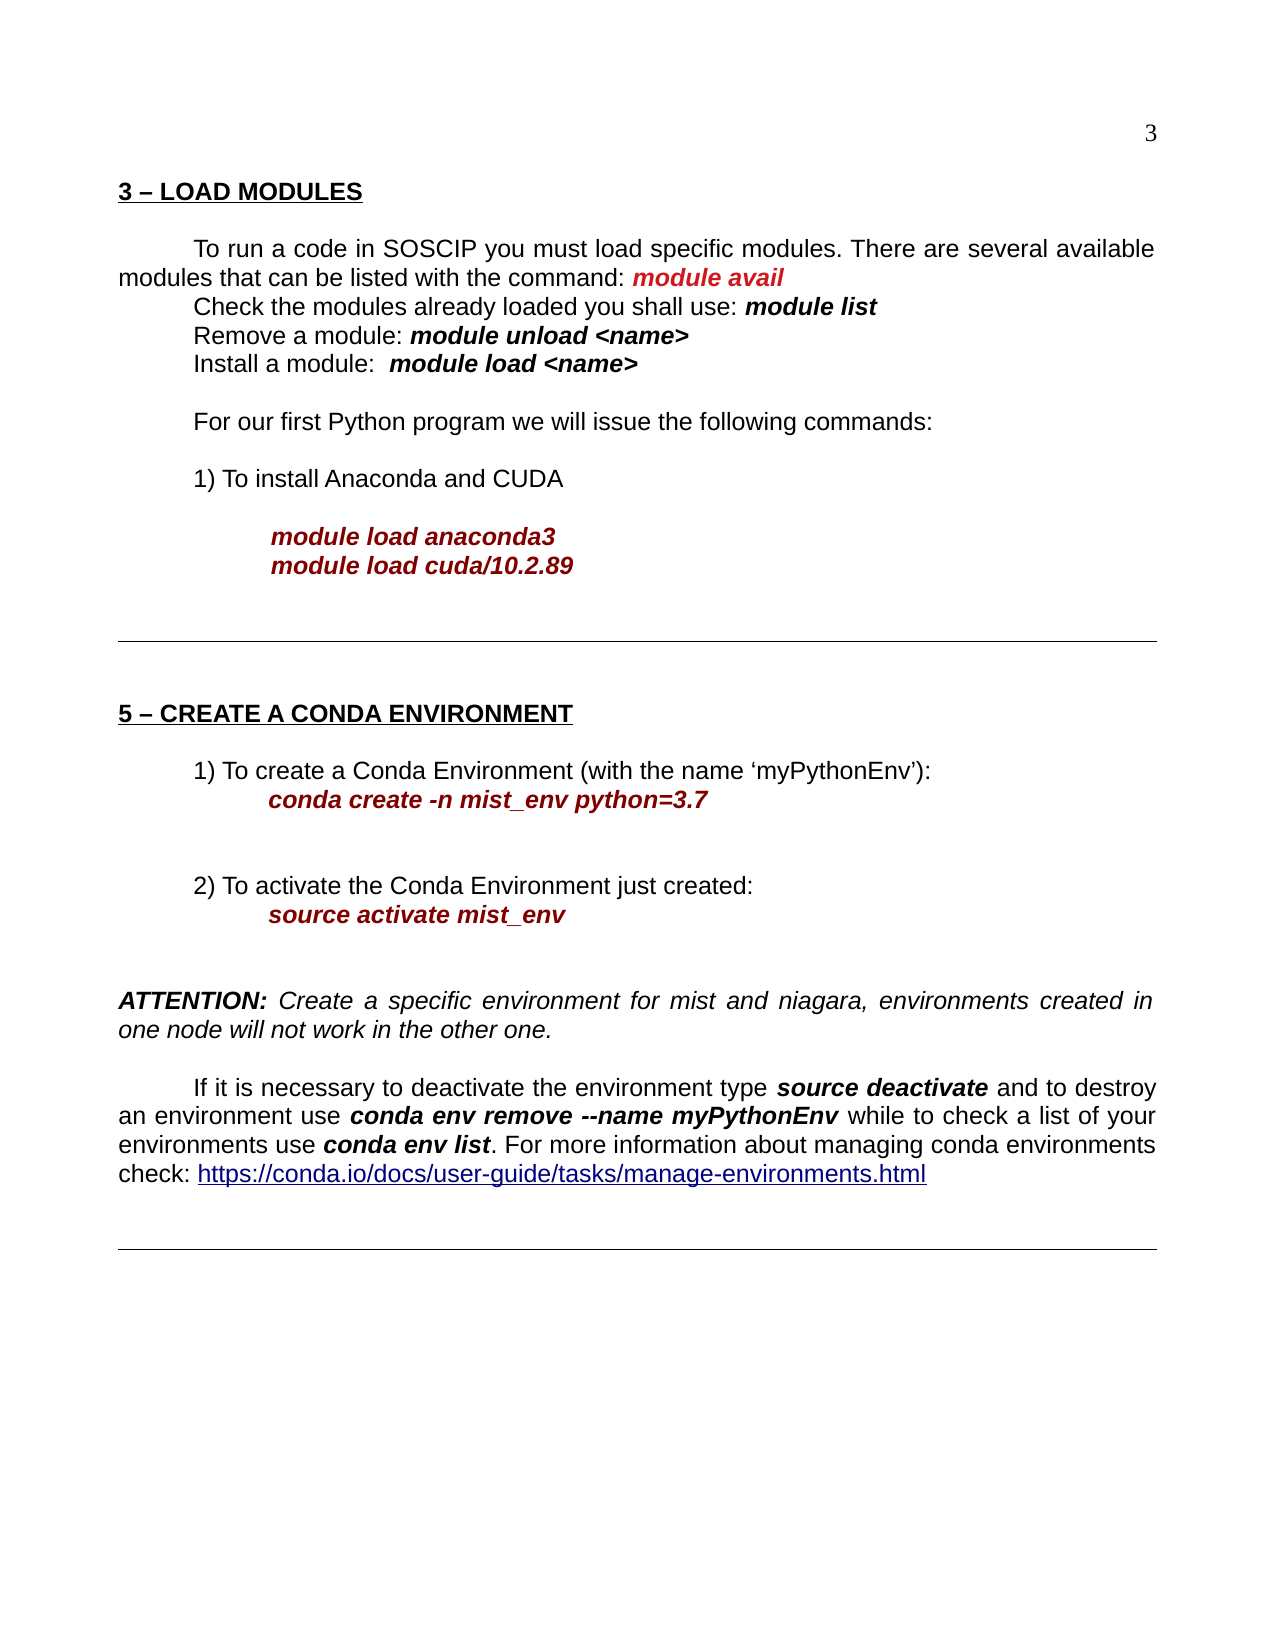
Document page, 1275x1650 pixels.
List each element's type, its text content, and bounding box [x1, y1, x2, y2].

text 2) To activate the Conda Environment just created: [118, 871, 1157, 900]
text conda create -n mist_env python=3.7 [118, 785, 1157, 814]
text 1) To create a Conda Environment (with the name ‘myPythonEnv’): [118, 756, 1157, 785]
text source activate mist_env [118, 900, 1157, 929]
text If it is necessary to deactivate the environment type source deactivate and to destroy an environment use conda env remove --name myPythonEnv while to check a list of your environments use conda env list. For more information about managing conda environments check: https://conda.io/docs/user-guide/tasks/manage-environments.html [118, 1073, 1157, 1188]
text To run a code in SOSCIP you must load specific modules. There are several available modules that can be listed with the command: module avail [118, 234, 1157, 292]
text Install a module: module load <name> [118, 349, 1157, 378]
text For our first Python program we will issue the following commands: [118, 407, 1157, 436]
text 1) To install Anaconda and CUDA [118, 464, 1157, 493]
text ATTENTION: Create a specific environment for mist and niagara, environments created in one node will not work in the other one. [118, 986, 1157, 1044]
text Remove a module: module unload <name> [118, 321, 1157, 349]
text 3 – LOAD MODULES [118, 177, 1157, 206]
text module load anaconda3 [118, 522, 1157, 551]
text Check the modules already loaded you shall use: module list [118, 292, 1157, 321]
text 5 – CREATE A CONDA ENVIRONMENT [118, 699, 1157, 728]
text module load cuda/10.2.89 [118, 551, 1157, 579]
